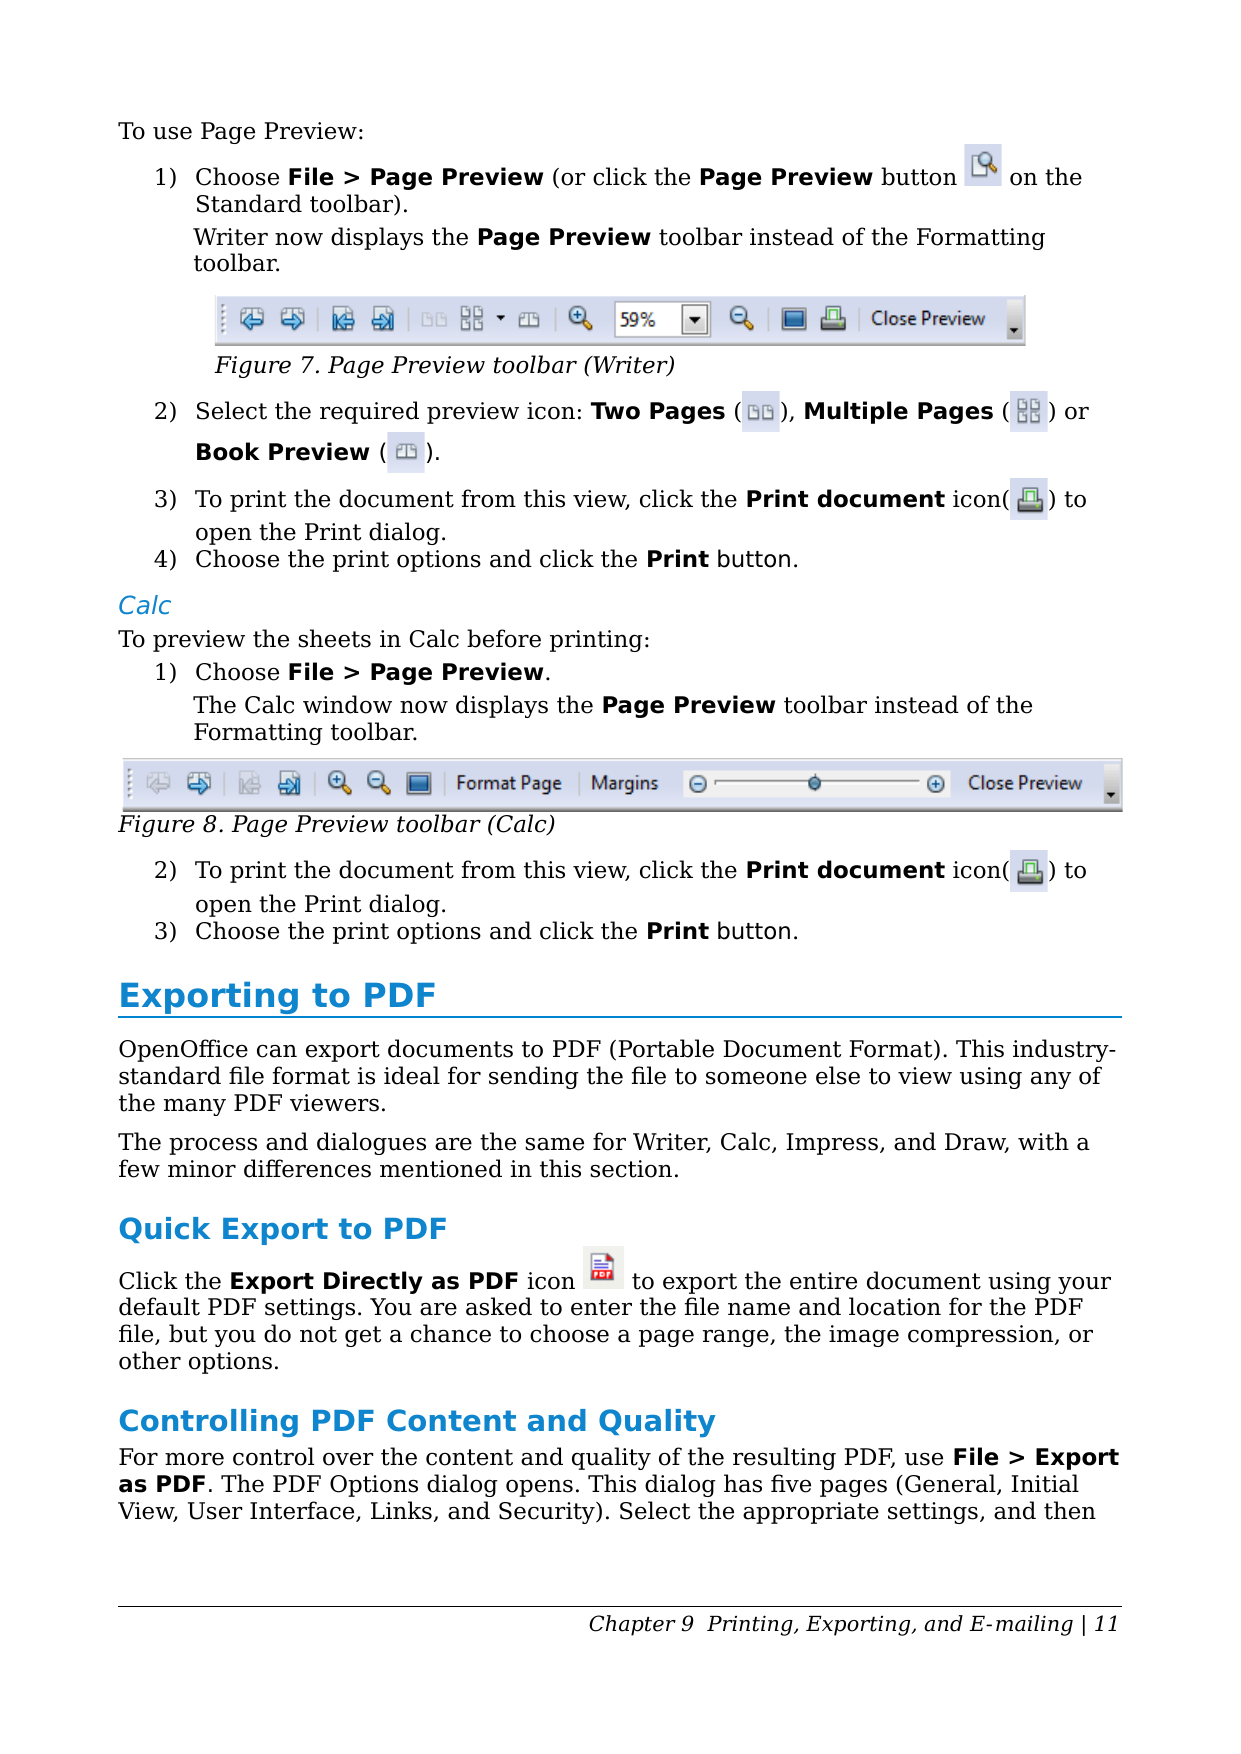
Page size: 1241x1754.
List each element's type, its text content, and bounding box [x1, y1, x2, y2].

list Choose File > Page Preview (or click the Page Preview button on the Standard toolbar). [177, 145, 1122, 217]
subtitle Exporting to PDF [118, 977, 1122, 1016]
text For more control over the content and quality of the resulting PDF, use File > Export as PDF. The PDF Options dialog opens. This dialog has five pages (General, Initial View, User Interface, Links, and Security). Select the appropriate settings, and then [118, 1444, 1122, 1524]
text The process and dialogues are the same for Writer, Calc, Impress, and Draw, with a few minor differences mentioned in this section. [118, 1129, 1122, 1182]
picture [387, 432, 425, 473]
text Figure 7. Page Preview toolbar (Writer) [215, 352, 1026, 379]
text OpenOffice can export documents to PDF (Portable Document Format). This industry-standard file format is ideal for sending the file to someone else to view using any of the many PDF viewers. [118, 1037, 1122, 1117]
list Choose the print options and click the Print button. [177, 918, 1122, 944]
list Choose the print options and click the Print button. [177, 546, 1122, 573]
list Writer now displays the Page Preview toolbar instead of the Formatting toolbar. [193, 224, 1122, 277]
subtitle Calc [118, 591, 1122, 620]
picture [964, 144, 1002, 186]
subtitle Controlling PDF Content and Quality [118, 1404, 1122, 1438]
picture [1010, 478, 1048, 520]
picture [214, 295, 1026, 346]
text Figure 8. Page Preview toolbar (Calc) [118, 758, 1127, 838]
list To print the document from this view, click the Print document icon() to open the Print dialog. [177, 851, 1122, 918]
list To print the document from this view, click the Print document icon() to open the Print dialog. [177, 479, 1122, 546]
list To use Page Preview: [118, 118, 1122, 145]
text Click the Export Directly as PDF icon to export the entire document using your default PDF settings. You are asked to enter the file name and location for the PDF file, but you do not get a chance to choose a page range, the image compression, or other options. [118, 1246, 1122, 1374]
list Select the required preview icon: Two Pages (), Multiple Pages () or Book Preview (). [177, 391, 1122, 473]
picture [582, 1246, 625, 1289]
picture [1010, 850, 1048, 892]
list To preview the sheets in Calc before printing: [118, 626, 1122, 653]
picture [742, 391, 780, 432]
picture [122, 758, 1123, 812]
subtitle Quick Export to PDF [118, 1212, 1122, 1246]
list The Calc window now displays the Page Preview toolbar instead of the Formatting toolbar. [193, 692, 1122, 746]
picture [1010, 391, 1048, 432]
list Choose File > Page Preview. [177, 659, 1122, 686]
